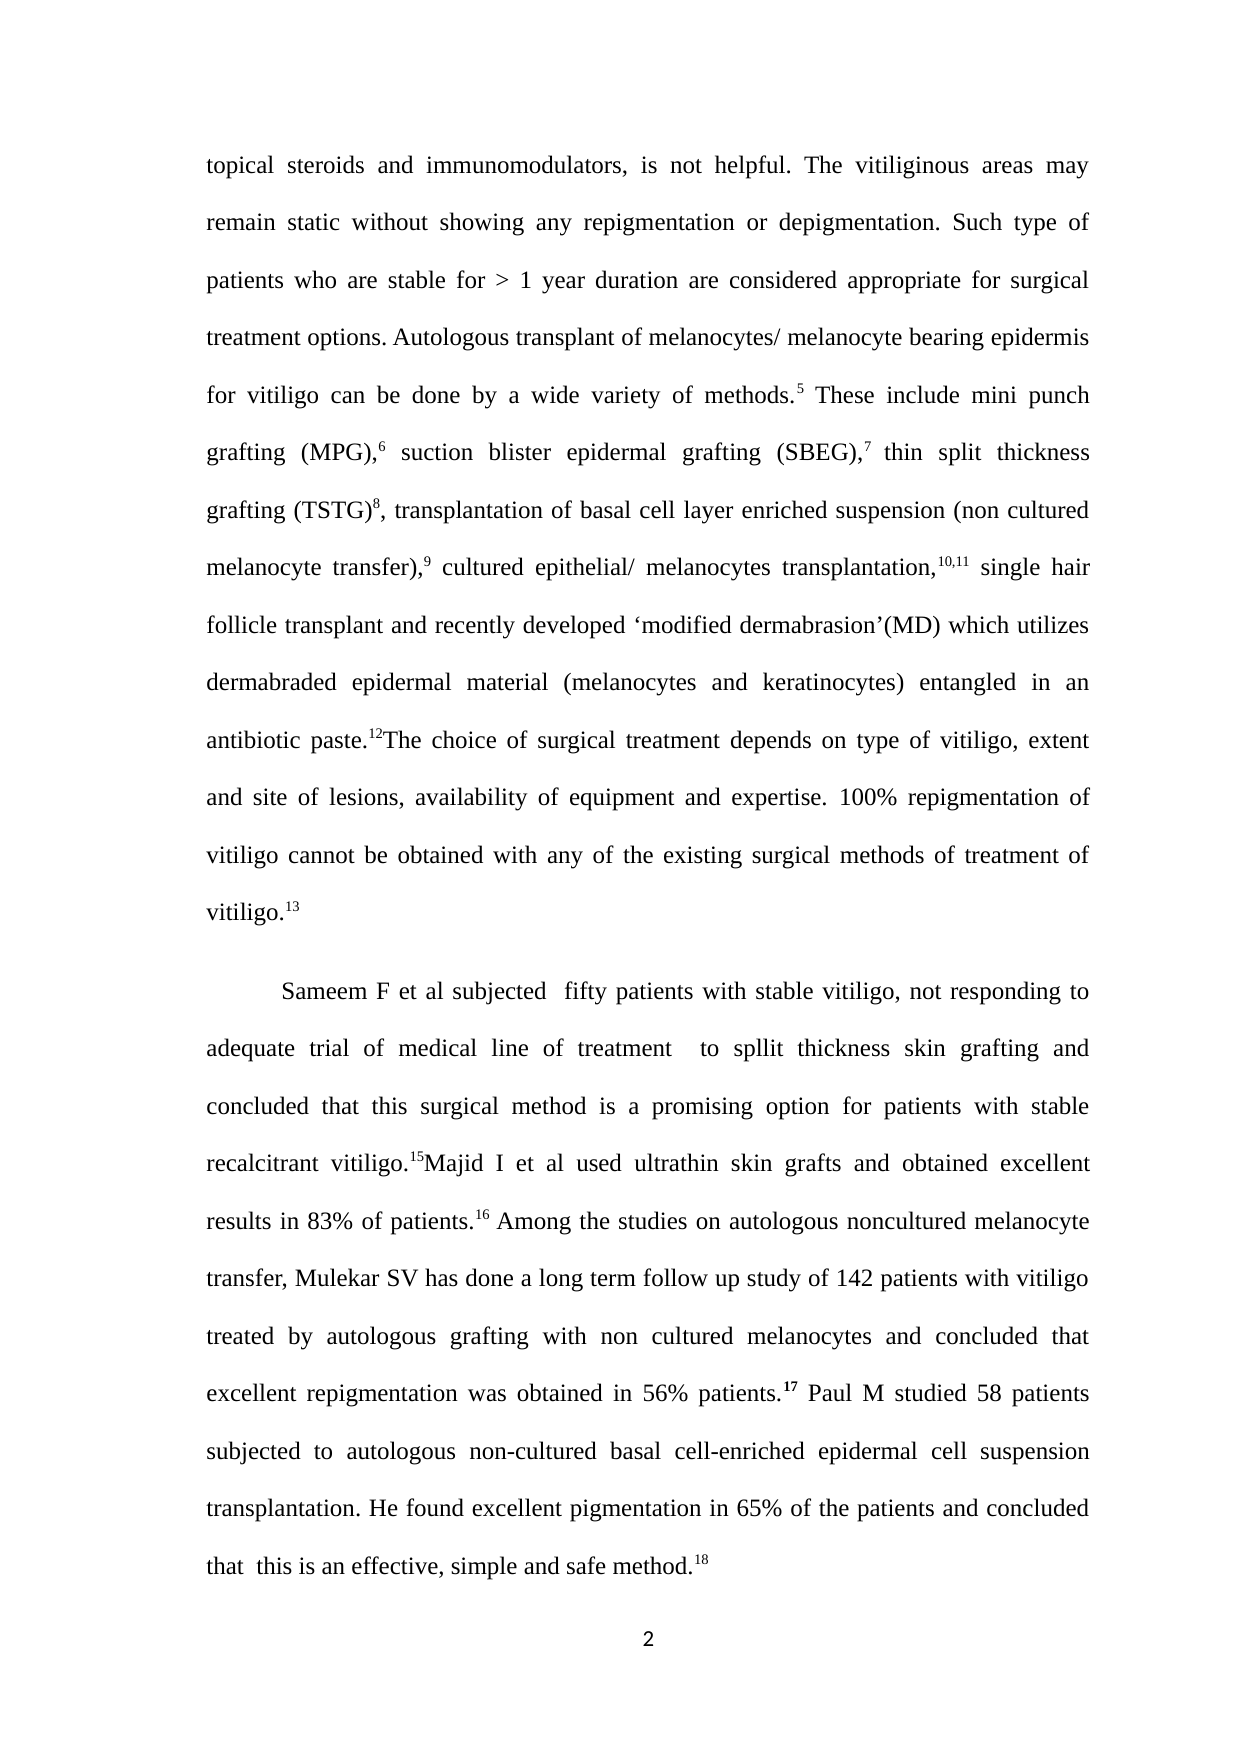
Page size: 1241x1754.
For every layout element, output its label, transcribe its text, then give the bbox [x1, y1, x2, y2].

text Sameem F et al subjected fifty patients with stable vitiligo, not responding to adequate trial of medical line of treatment to spllit thickness skin grafting and concluded that this surgical method is a promising option for patients with stable recalcitrant vitiligo.15Majid I et al used ultrathin skin grafts and obtained excellent results in 83% of patients.16 Among the studies on autologous noncultured melanocyte transfer, Mulekar SV has done a long term follow up study of 142 patients with vitiligo treated by autologous grafting with non cultured melanocytes and concluded that excellent repigmentation was obtained in 56% patients.17 Paul M studied 58 patients subjected to autologous non-cultured basal cell-enriched epidermal cell suspension transplantation. He found excellent pigmentation in 65% of the patients and concluded that this is an effective, simple and safe method.18 [206, 976, 1090, 1579]
text topical steroids and immunomodulators, is not helpful. The vitiliginous areas may remain static without showing any repigmentation or depigmentation. Such type of patients who are stable for > 1 year duration are considered appropriate for surgical treatment options. Autologous transplant of melanocytes/ melanocyte bearing epidermis for vitiligo can be done by a wide variety of methods.5 These include mini punch grafting (MPG),6 suction blister epidermal grafting (SBEG),7 thin split thickness grafting (TSTG)8, transplantation of basal cell layer enriched suspension (non cultured melanocyte transfer),9 cultured epithelial/ melanocytes transplantation,10,11 single hair follicle transplant and recently developed ‘modified dermabrasion’(MD) which utilizes dermabraded epidermal material (melanocytes and keratinocytes) entangled in an antibiotic paste.12The choice of surgical treatment depends on type of vitiligo, extent and site of lesions, availability of equipment and expertise. 100% repigmentation of vitiligo cannot be obtained with any of the existing surgical methods of treatment of vitiligo.13 [206, 150, 1090, 926]
